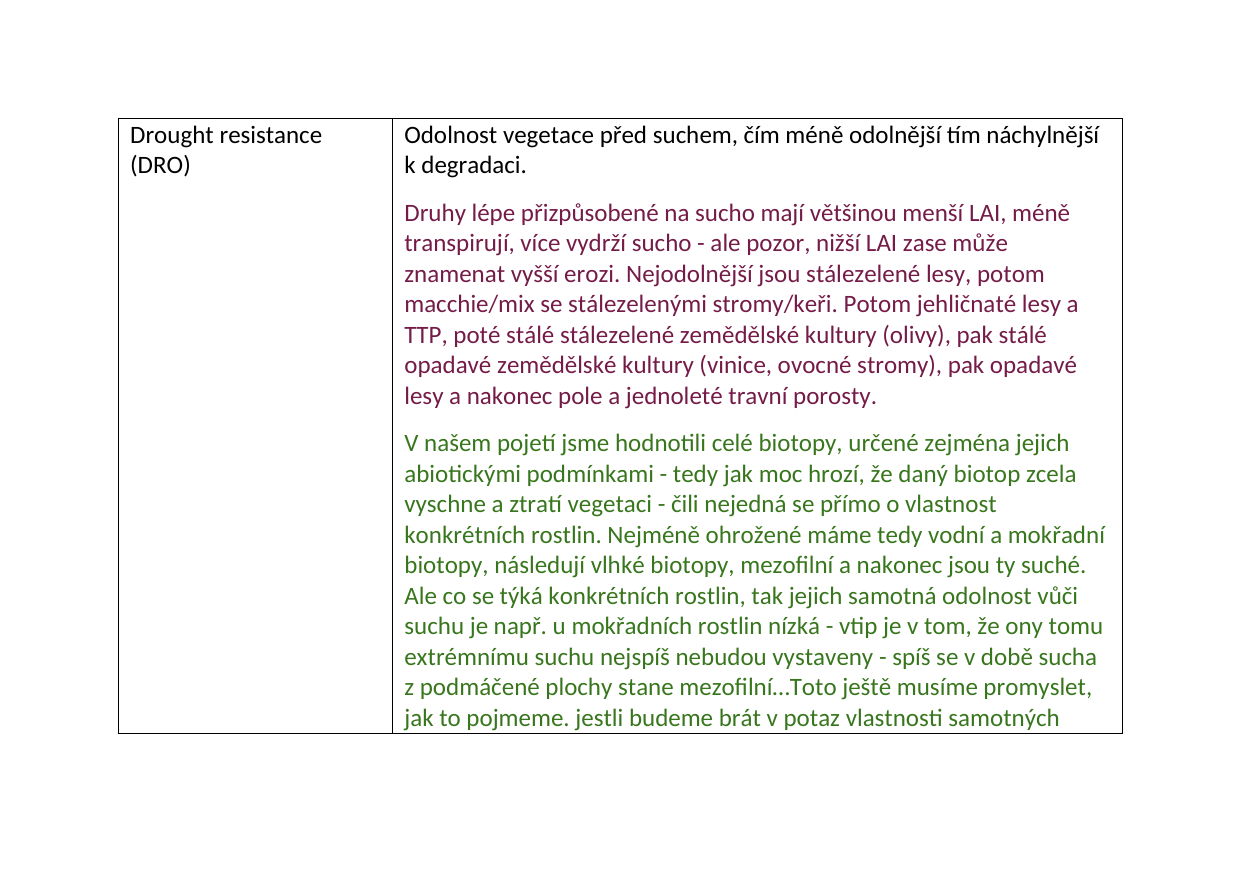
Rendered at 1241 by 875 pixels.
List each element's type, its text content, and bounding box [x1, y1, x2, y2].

table_cell Drought resistance (DRO) [119, 119, 392, 732]
table_cell Odolnost vegetace před suchem, čím méně odolnější tím náchylnější k degradaci. Druhy lépe přizpůsobené na sucho mají většinou menší LAI, méně transpirují, více vydrží sucho - ale pozor, nižší LAI zase může znamenat vyšší erozi. Nejodolnější jsou stálezelené lesy, potom macchie/mix se stálezelenými stromy/keři. Potom jehličnaté lesy a TTP, poté stálé stálezelené zemědělské kultury (olivy), pak stálé opadavé zemědělské kultury (vinice, ovocné stromy), pak opadavé lesy a nakonec pole a jednoleté travní porosty. V našem pojetí jsme hodnotili celé biotopy, určené zejména jejich abiotickými podmínkami - tedy jak moc hrozí, že daný biotop zcela vyschne a ztratí vegetaci - čili nejedná se přímo o vlastnost konkrétních rostlin. Nejméně ohrožené máme tedy vodní a mokřadní biotopy, následují vlhké biotopy, mezofilní a nakonec jsou ty suché. Ale co se týká konkrétních rostlin, tak jejich samotná odolnost vůči suchu je např. u mokřadních rostlin nízká - vtip je v tom, že ony tomu extrémnímu suchu nejspíš nebudou vystaveny - spíš se v době sucha z podmáčené plochy stane mezofilní…Toto ještě musíme promyslet, jak to pojmeme. jestli budeme brát v potaz vlastnosti samotných [393, 119, 1122, 732]
